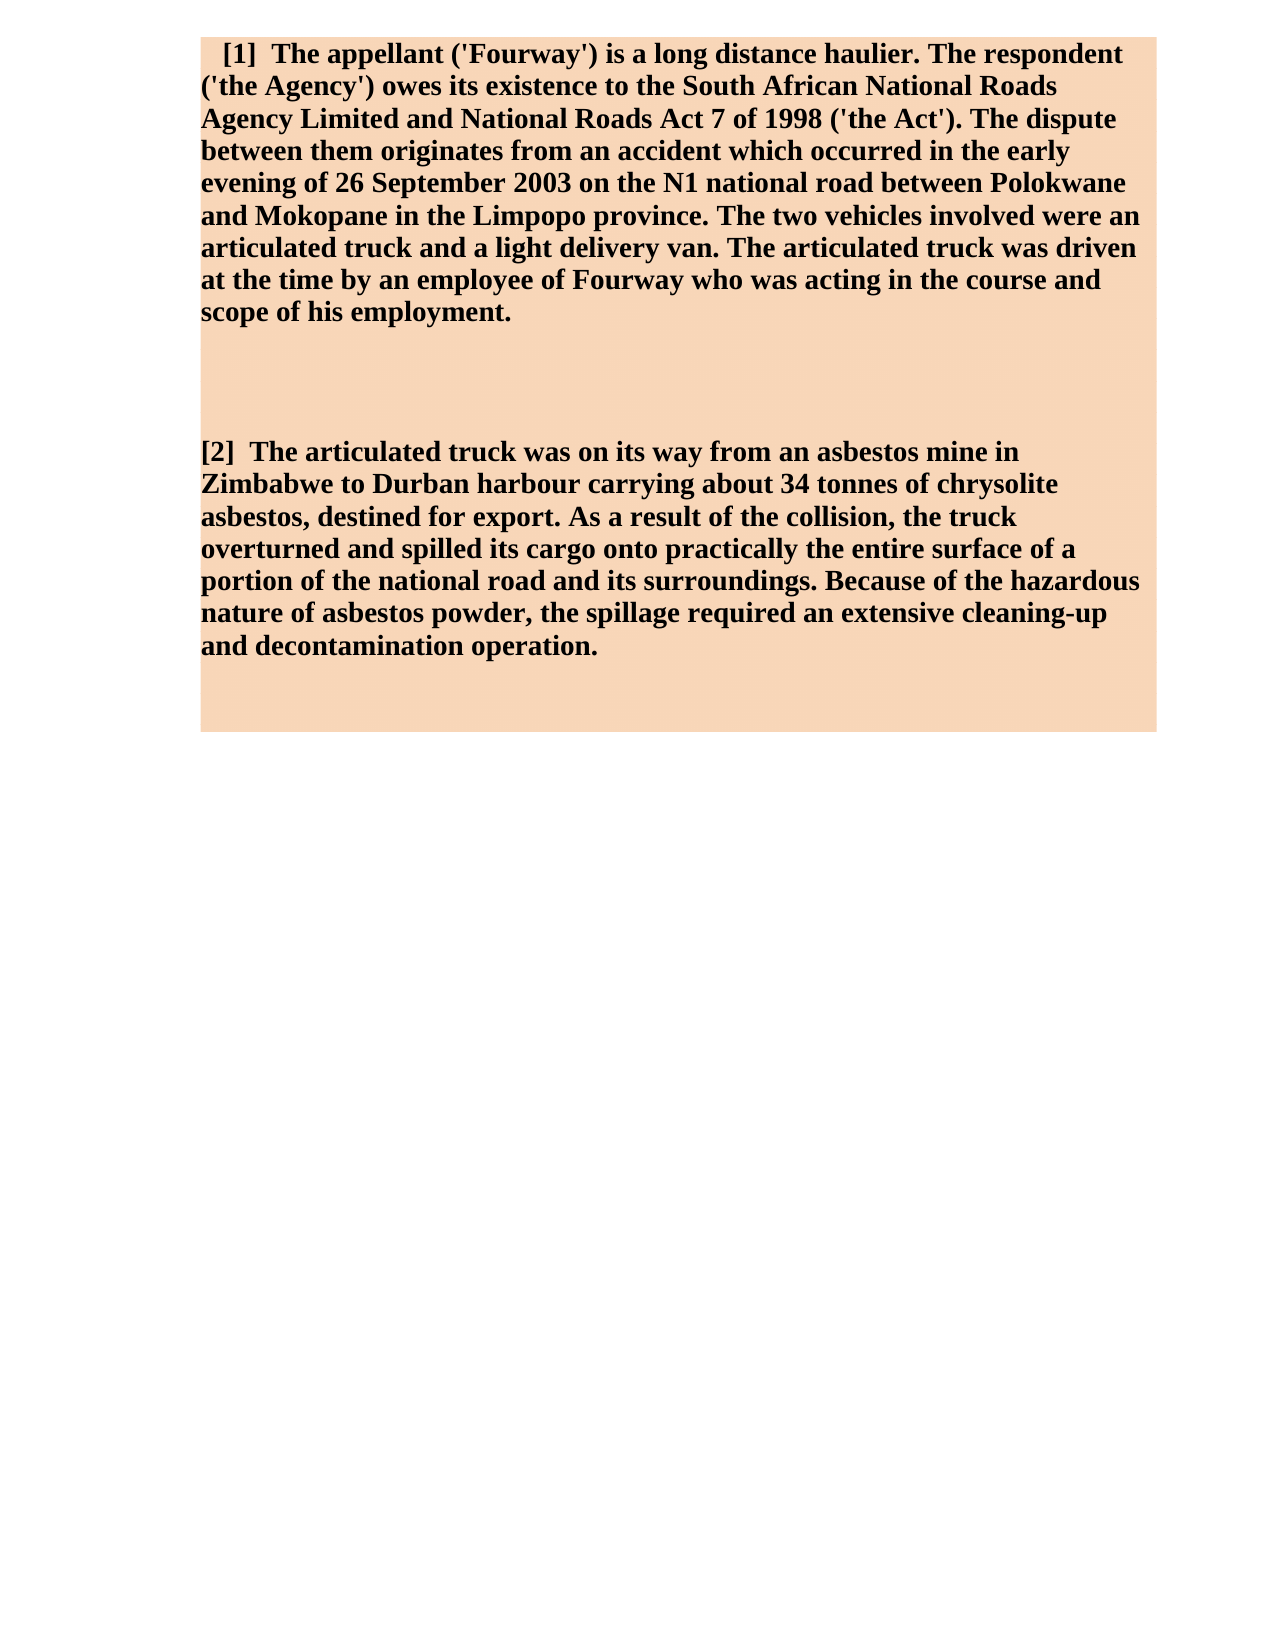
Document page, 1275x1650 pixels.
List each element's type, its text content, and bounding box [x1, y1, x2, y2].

picture [200, 596, 1157, 732]
picture [200, 141, 1157, 577]
subtitle [1] The appellant ('Fourway') is a long distance haulier. The respondent ('the Agency') owes its existence to the South African National Roads Agency Limited and National Roads Act 7 of 1998 ('the Act'). The dispute between them originates from an accident which occurred in the early evening of 26 September 2003 on the N1 national road between Polokwane and Mokopane in the Limpopo province. The two vehicles involved were an articulated truck and a light delivery van. The articulated truck was driven at the time by an employee of Fourway who was acting in the course and scope of his employment. [201, 37, 1157, 328]
subtitle [2] The articulated truck was on its way from an asbestos mine in Zimbabwe to Durban harbour carrying about 34 tonnes of chrysolite asbestos, destined for export. As a result of the collision, the truck overturned and spilled its cargo onto practically the entire surface of a portion of the national road and its surroundings. Because of the hazardous nature of asbestos powder, the spillage required an extensive cleaning-up and decontamination operation. [201, 435, 1157, 661]
